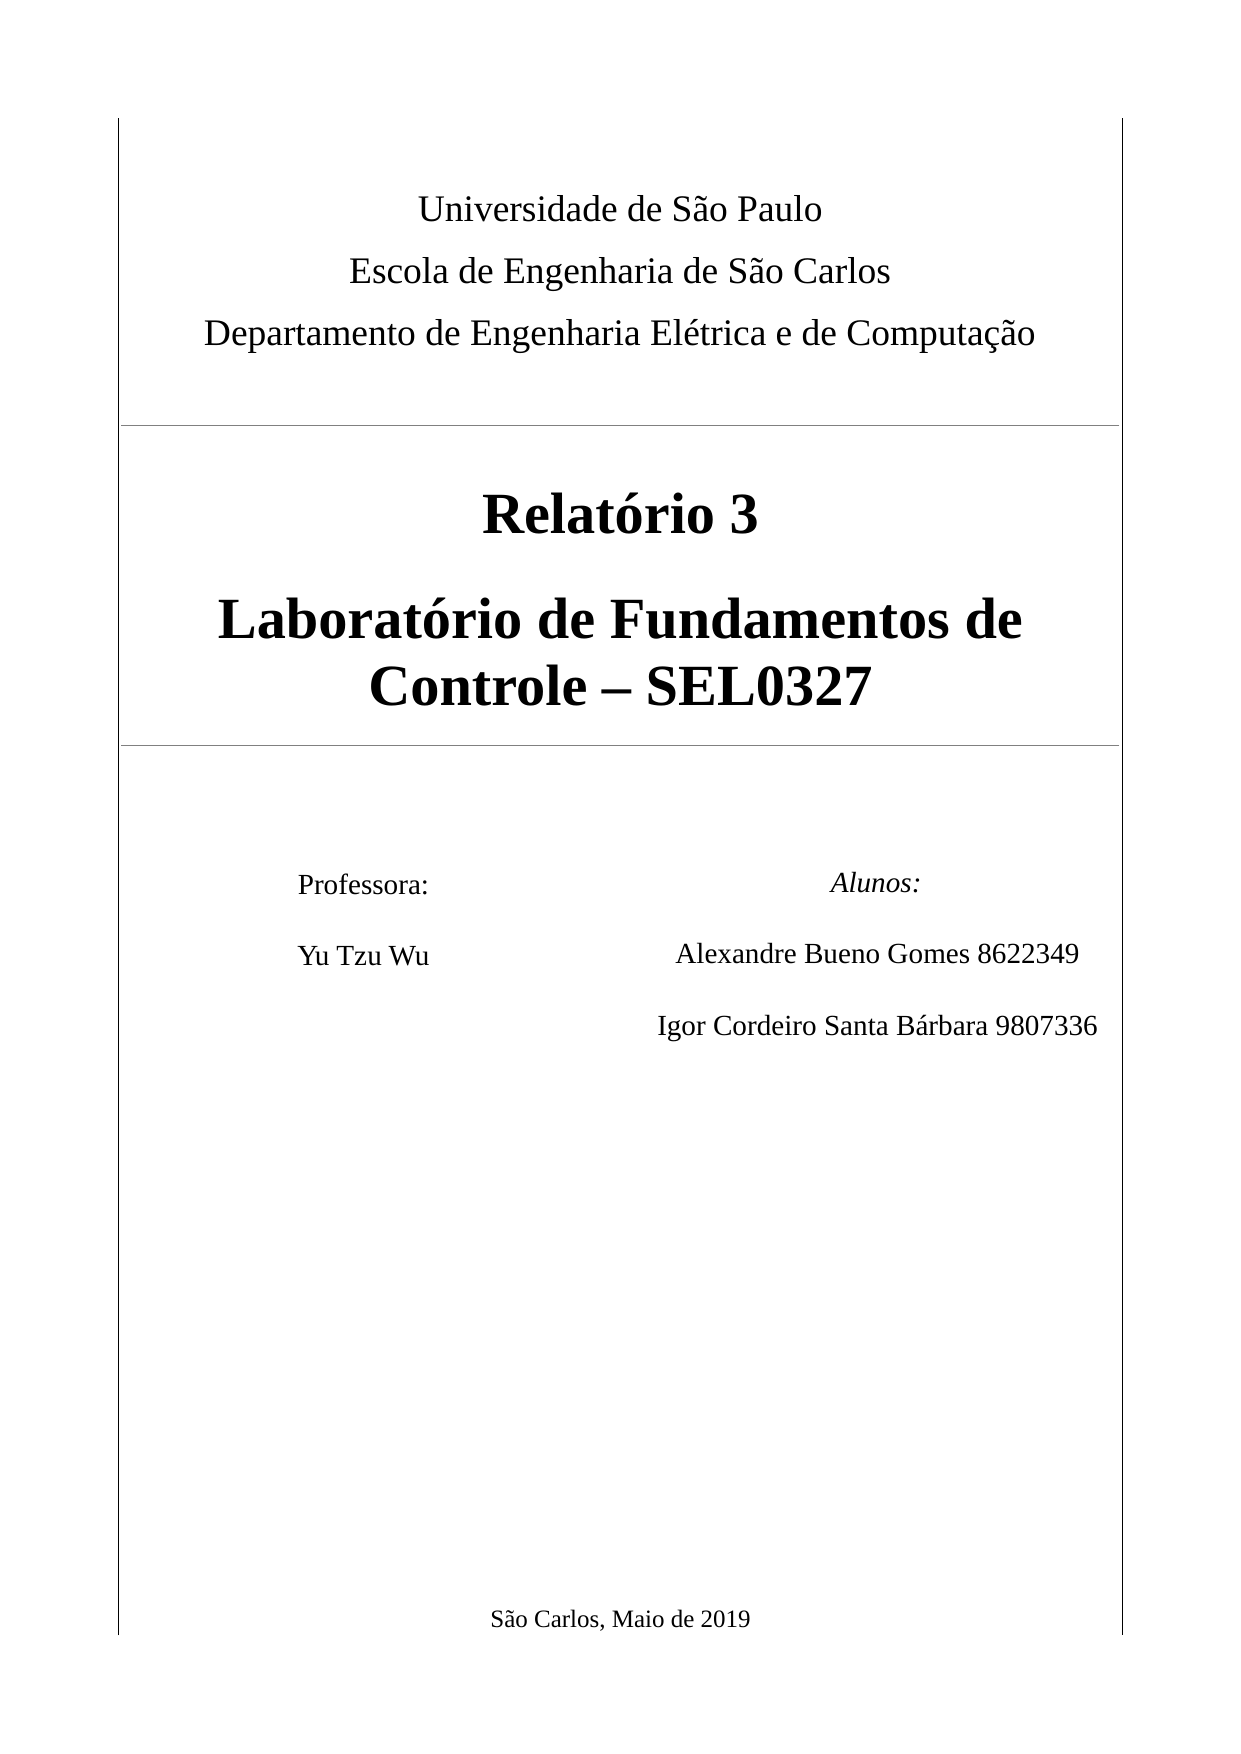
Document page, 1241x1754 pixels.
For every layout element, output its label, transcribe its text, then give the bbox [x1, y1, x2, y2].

subtitle Alunos: [635, 866, 1119, 899]
subtitle Professora: [121, 867, 605, 900]
subtitle Igor Cordeiro Santa Bárbara 9807336 [635, 1008, 1119, 1041]
title Relatório 3 [121, 479, 1119, 547]
subtitle Escola de Engenharia de São Carlos [121, 248, 1119, 291]
subtitle Universidade de São Paulo [121, 186, 1119, 229]
title Laboratório de Fundamentos de Controle – SEL0327 [121, 584, 1119, 718]
subtitle Alexandre Bueno Gomes 8622349 [635, 937, 1119, 970]
subtitle Yu Tzu Wu [121, 938, 605, 971]
subtitle Departamento de Engenharia Elétrica e de Computação [121, 310, 1119, 353]
